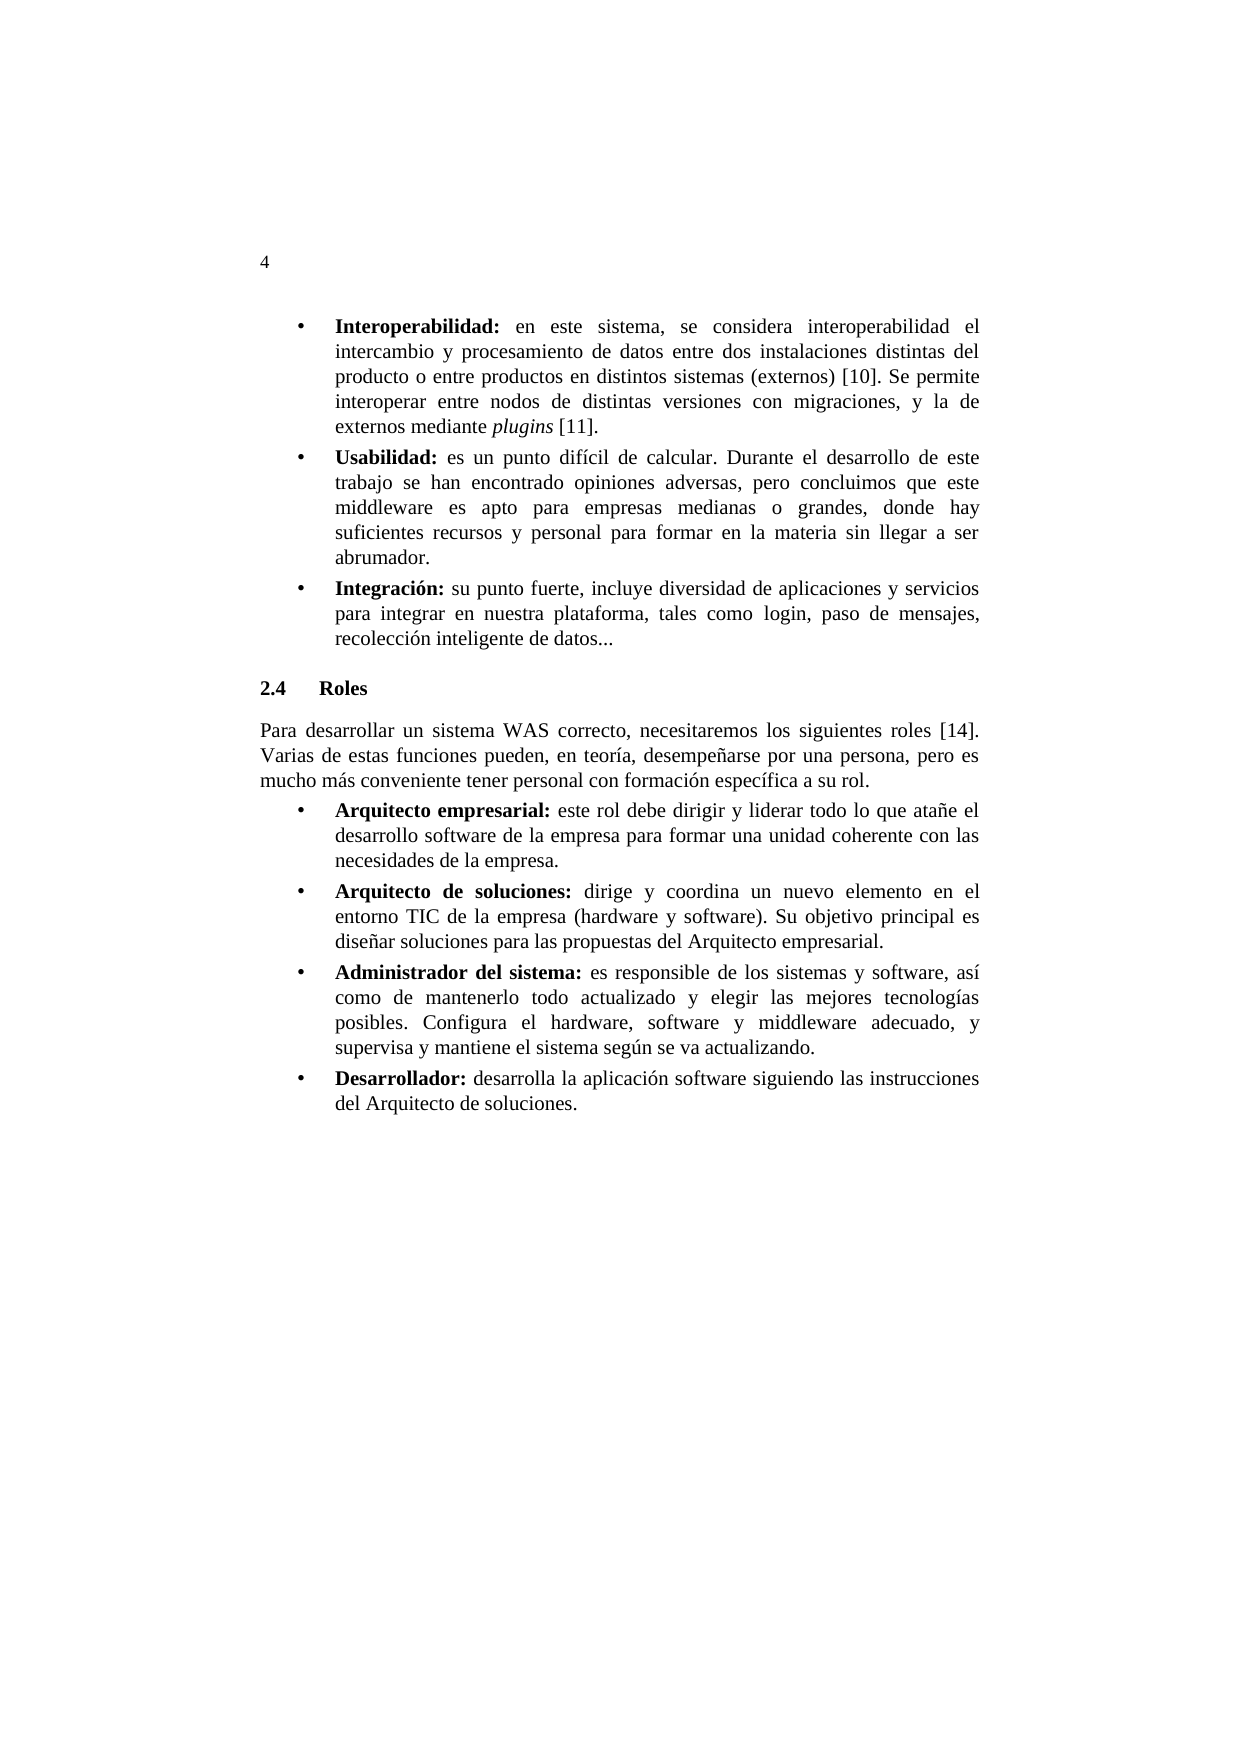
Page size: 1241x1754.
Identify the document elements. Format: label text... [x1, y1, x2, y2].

list Administrador del sistema: es responsible de los sistemas y software, así como de mantenerlo todo actualizado y elegir las mejores tecnologías posibles. Configura el hardware, software y middleware adecuado, y supervisa y mantiene el sistema según se va actualizando. [297, 959, 980, 1059]
list Desarrollador: desarrolla la aplicación software siguiendo las instrucciones del Arquitecto de soluciones. [297, 1065, 980, 1115]
list Arquitecto de soluciones: dirige y coordina un nuevo elemento en el entorno TIC de la empresa (hardware y software). Su objetivo principal es diseñar soluciones para las propuestas del Arquitecto empresarial. [297, 878, 980, 953]
subtitle Roles [260, 675, 980, 700]
text Para desarrollar un sistema WAS correcto, necesitaremos los siguientes roles [14]. Varias de estas funciones pueden, en teoría, desempeñarse por una persona, pero es mucho más conveniente tener personal con formación específica a su rol. [260, 717, 980, 792]
list Integración: su punto fuerte, incluye diversidad de aplicaciones y servicios para integrar en nuestra plataforma, tales como login, paso de mensajes, recolección inteligente de datos... [297, 575, 980, 650]
list Interoperabilidad: en este sistema, se considera interoperabilidad el intercambio y procesamiento de datos entre dos instalaciones distintas del producto o entre productos en distintos sistemas (externos) [10]. Se permite interoperar entre nodos de distintas versiones con migraciones, y la de externos mediante plugins [11]. [297, 313, 980, 438]
list Arquitecto empresarial: este rol debe dirigir y liderar todo lo que atañe el desarrollo software de la empresa para formar una unidad coherente con las necesidades de la empresa. [297, 797, 980, 872]
list Usabilidad: es un punto difícil de calcular. Durante el desarrollo de este trabajo se han encontrado opiniones adversas, pero concluimos que este middleware es apto para empresas medianas o grandes, donde hay suficientes recursos y personal para formar en la materia sin llegar a ser abrumador. [297, 444, 980, 569]
